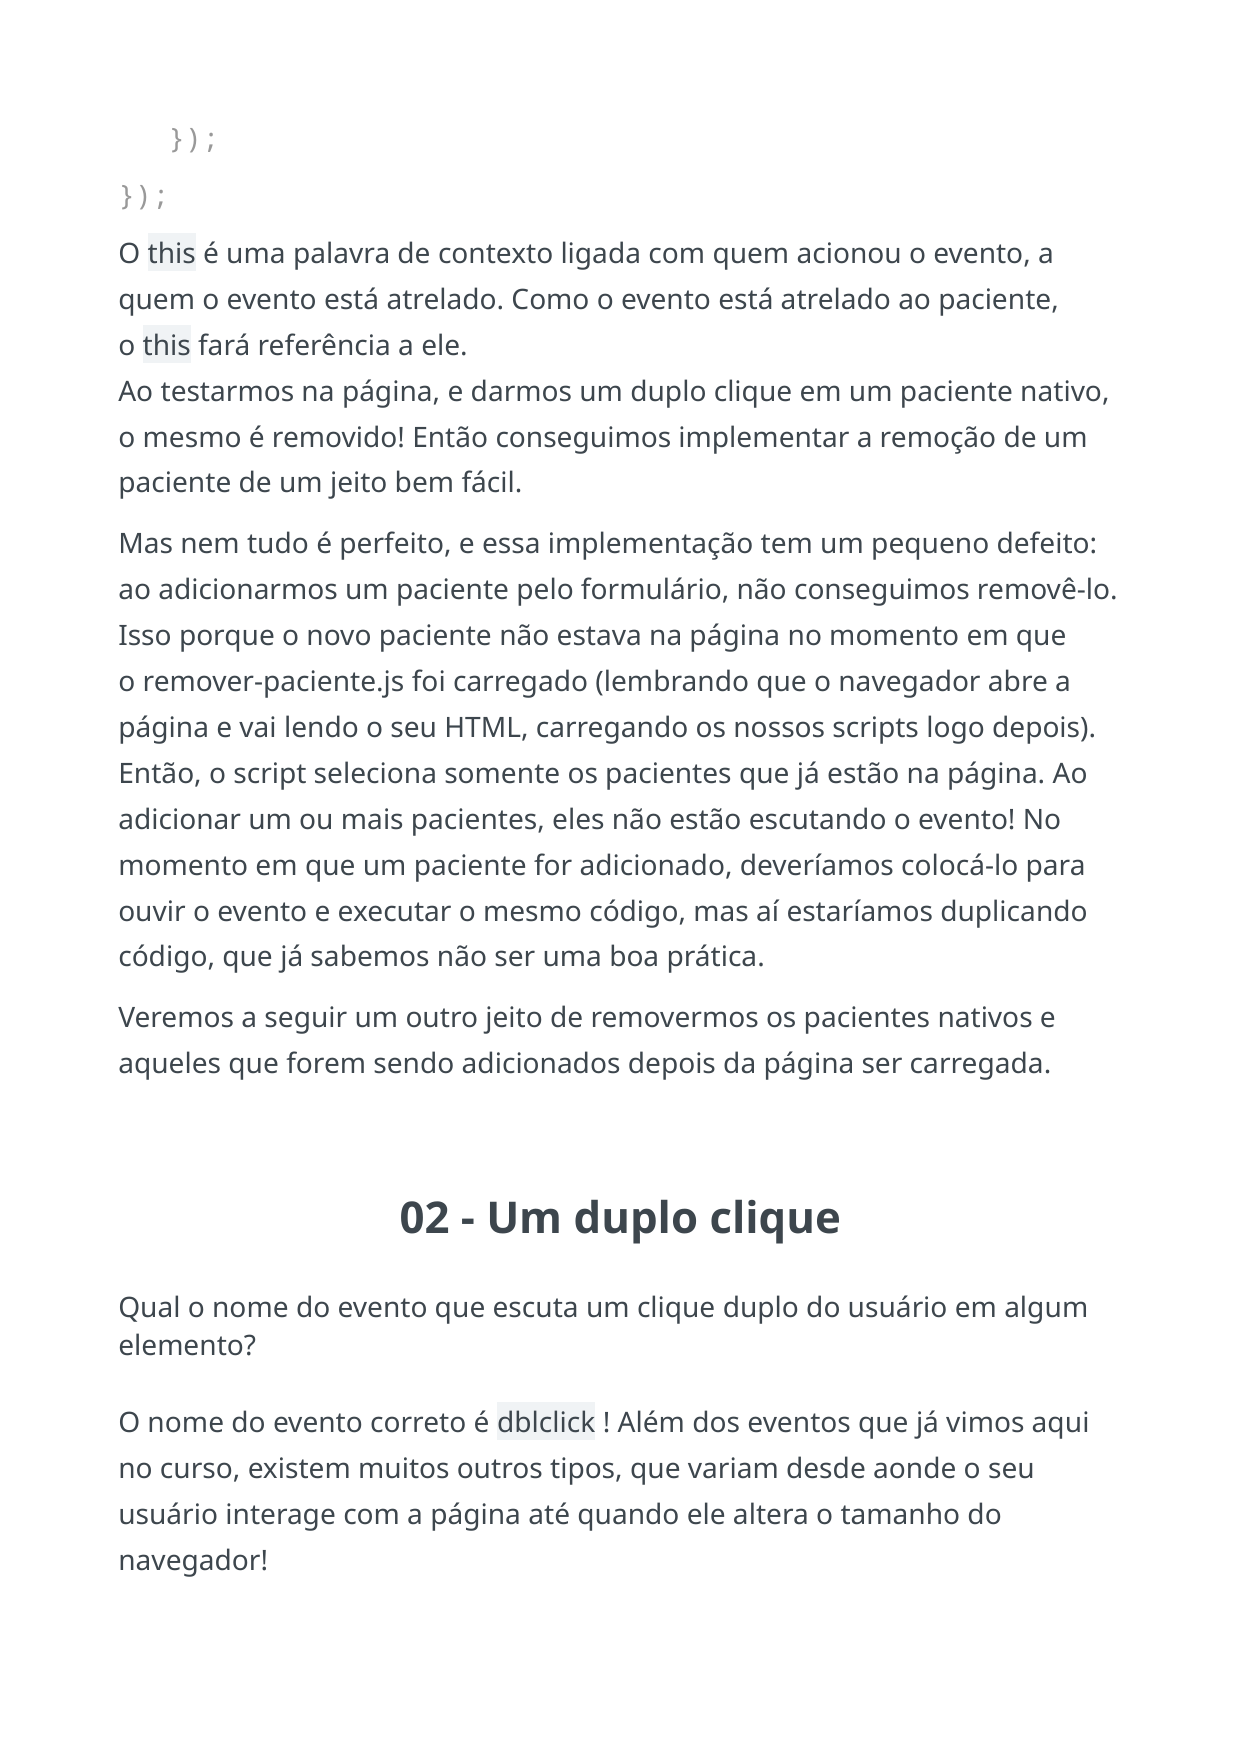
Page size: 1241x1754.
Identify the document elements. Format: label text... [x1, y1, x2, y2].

text }); [118, 118, 1122, 156]
text }); [118, 176, 1122, 214]
text Ao testarmos na página, e darmos um duplo clique em um paciente nativo, o mesmo é removido! Então conseguimos implementar a remoção de um paciente de um jeito bem fácil. [118, 371, 1122, 501]
text Veremos a seguir um outro jeito de removermos os pacientes nativos e aqueles que forem sendo adicionados depois da página ser carregada. [118, 997, 1122, 1082]
text Então, o script seleciona somente os pacientes que já estão na página. Ao adicionar um ou mais pacientes, eles não estão escutando o evento! No momento em que um paciente for adicionado, deveríamos colocá-lo para ouvir o evento e executar o mesmo código, mas aí estaríamos duplicando código, que já sabemos não ser uma boa prática. [118, 753, 1122, 975]
text O this é uma palavra de contexto ligada com quem acionou o evento, a quem o evento está atrelado. Como o evento está atrelado ao paciente, o this fará referência a ele. [118, 233, 1122, 363]
text Qual o nome do evento que escuta um clique duplo do usuário em algum elemento? [118, 1287, 1122, 1364]
text O nome do evento correto é dblclick ! Além dos eventos que já vimos aqui no curso, existem muitos outros tipos, que variam desde aonde o seu usuário interage com a página até quando ele altera o tamanho do navegador! [118, 1402, 1122, 1578]
text Mas nem tudo é perfeito, e essa implementação tem um pequeno defeito: ao adicionarmos um paciente pelo formulário, não conseguimos removê-lo. Isso porque o novo paciente não estava na página no momento em que o remover-paciente.js foi carregado (lembrando que o navegador abre a página e vai lendo o seu HTML, carregando os nossos scripts logo depois). [118, 523, 1122, 745]
subtitle 02 - Um duplo clique [118, 1186, 1122, 1246]
